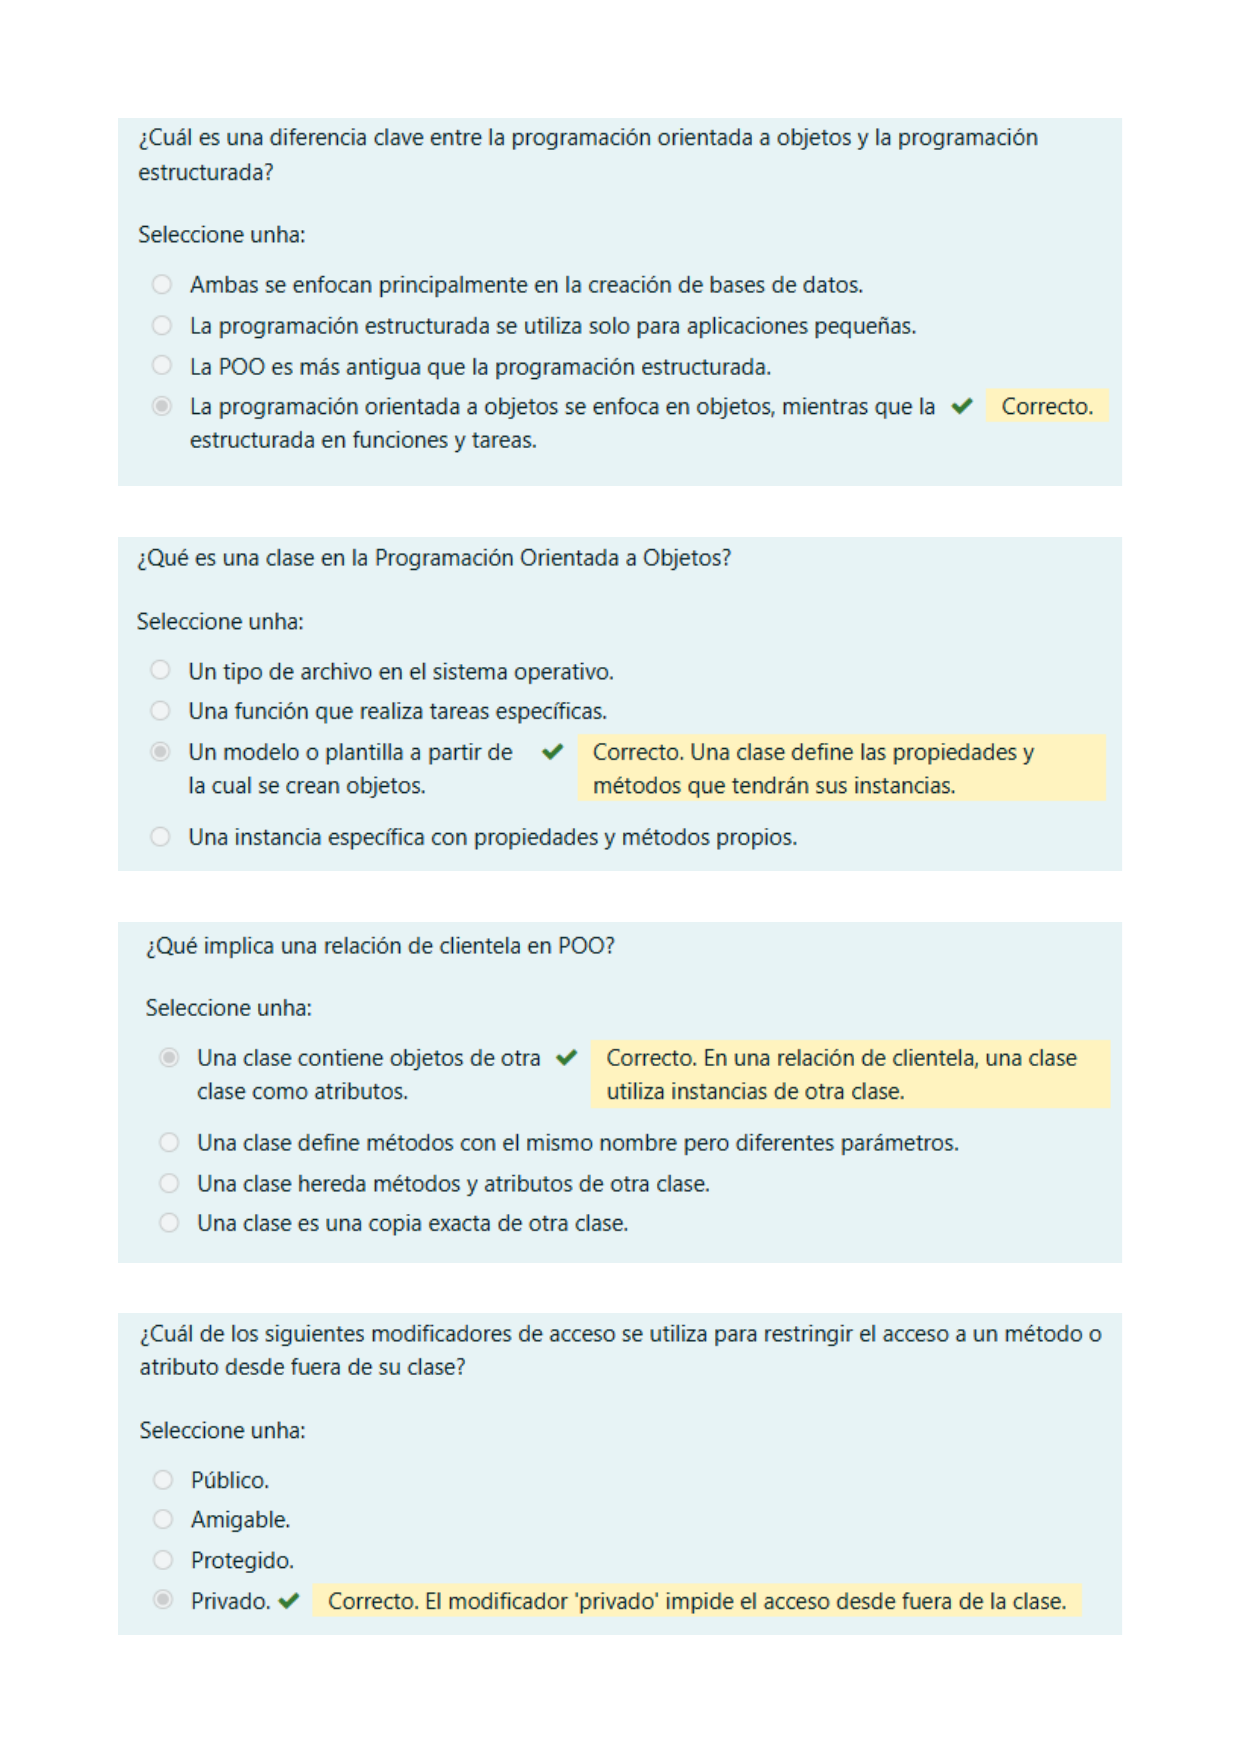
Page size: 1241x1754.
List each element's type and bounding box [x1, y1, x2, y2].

picture [118, 1313, 1123, 1635]
picture [118, 118, 1123, 486]
picture [118, 922, 1123, 1263]
picture [118, 537, 1123, 871]
